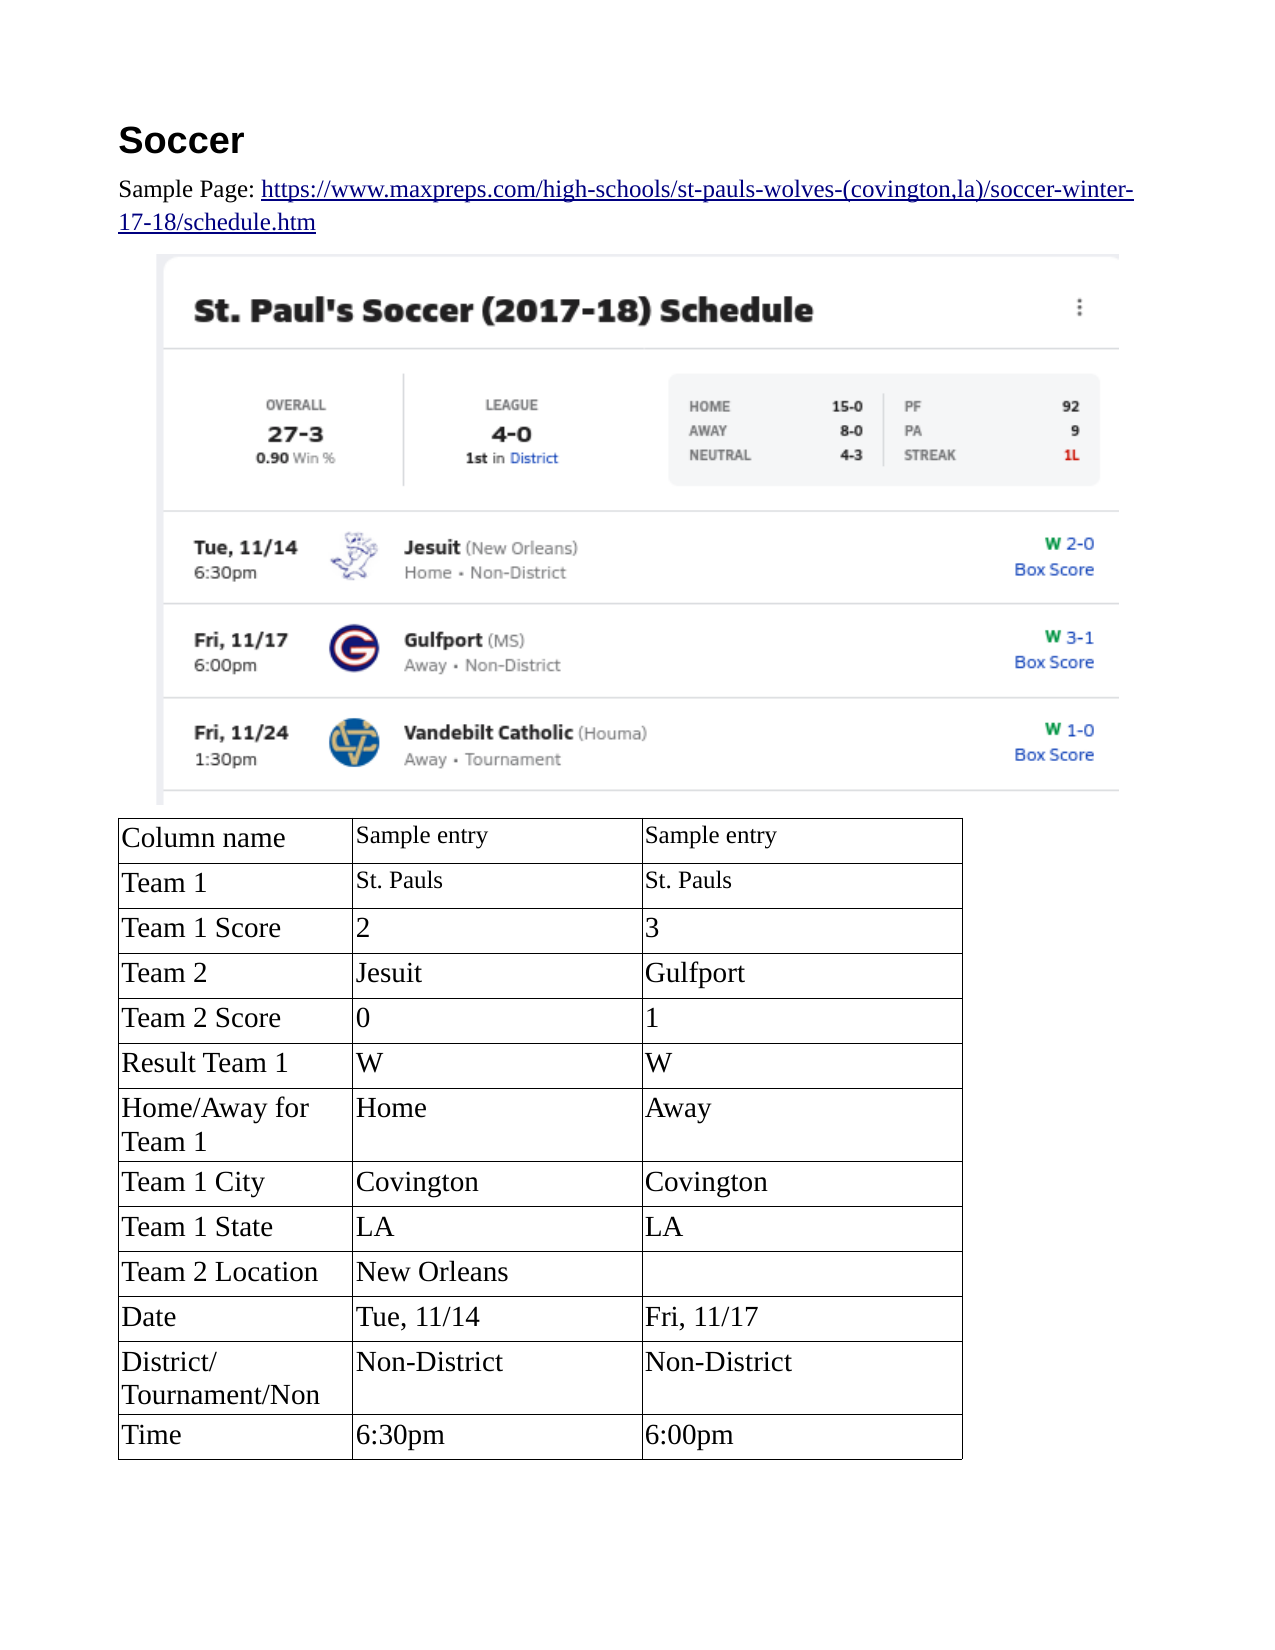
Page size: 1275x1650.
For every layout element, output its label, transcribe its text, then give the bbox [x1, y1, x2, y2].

table_cell New Orleans [353, 1252, 642, 1296]
table_cell District/Tournament/Non [119, 1342, 352, 1414]
table_cell Team 1 State [119, 1207, 352, 1251]
table_cell Home [353, 1089, 642, 1161]
table_cell 2 [353, 909, 642, 952]
table_cell [643, 1252, 962, 1296]
table_cell Away [643, 1089, 962, 1161]
table_cell Covington [353, 1162, 642, 1206]
table_cell Non-District [643, 1342, 962, 1414]
table_cell 6:30pm [353, 1415, 642, 1459]
table_cell Team 2 [119, 954, 352, 997]
table_cell Team 1 City [119, 1162, 352, 1206]
text Sample Page: https://www.maxpreps.com/high-schools/st-pauls-wolves-(covington,la)/soccer-winter-17-18/schedule.htm [118, 174, 1157, 236]
table_cell St. Pauls [643, 864, 962, 907]
table_cell 3 [643, 909, 962, 952]
table_cell 0 [353, 999, 642, 1042]
table_cell Non-District [353, 1342, 642, 1414]
table_cell Jesuit [353, 954, 642, 997]
table_cell LA [643, 1207, 962, 1251]
table_cell Team 1 [119, 864, 352, 907]
table_cell Result Team 1 [119, 1044, 352, 1087]
table_cell St. Pauls [353, 864, 642, 907]
table_cell Team 2 Location [119, 1252, 352, 1296]
table_cell Team 2 Score [119, 999, 352, 1042]
table_cell Date [119, 1297, 352, 1341]
table_cell 1 [643, 999, 962, 1042]
table_cell Time [119, 1415, 352, 1459]
table_cell W [353, 1044, 642, 1087]
table_cell W [643, 1044, 962, 1087]
table_cell 6:00pm [643, 1415, 962, 1459]
table_cell LA [353, 1207, 642, 1251]
table_cell Home/Away for Team 1 [119, 1089, 352, 1161]
picture [156, 254, 1119, 805]
table_cell Gulfport [643, 954, 962, 997]
table_cell Tue, 11/14 [353, 1297, 642, 1341]
table_header Sample entry [643, 819, 962, 862]
subtitle Soccer [118, 118, 1157, 162]
table_header Column name [119, 819, 352, 862]
table_cell Team 1 Score [119, 909, 352, 952]
table_cell Covington [643, 1162, 962, 1206]
table_cell Fri, 11/17 [643, 1297, 962, 1341]
table_header Sample entry [353, 819, 642, 862]
